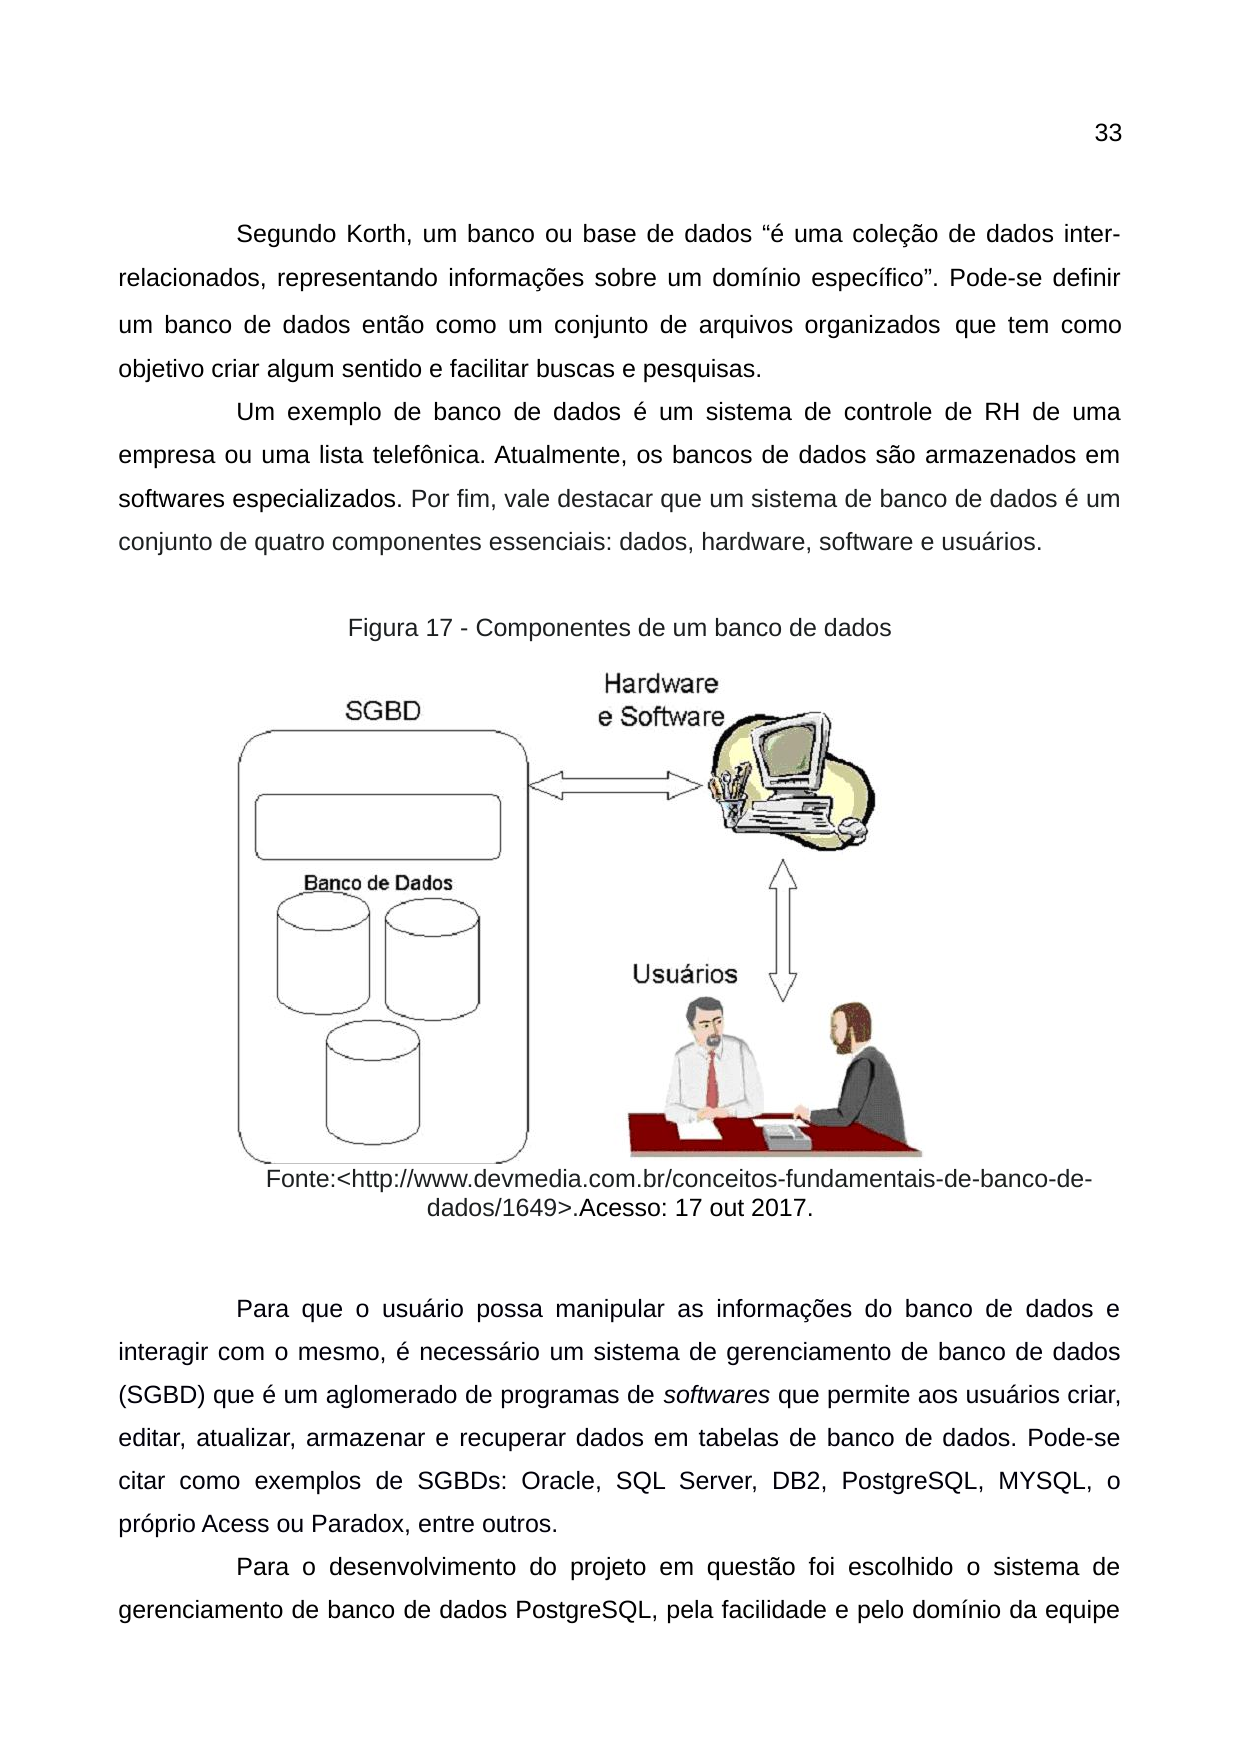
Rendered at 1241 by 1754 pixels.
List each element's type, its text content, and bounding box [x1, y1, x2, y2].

text Para o desenvolvimento do projeto em questão foi escolhido o sistema de gerenciamento de banco de dados PostgreSQL, pela facilidade e pelo domínio da equipe [118, 1552, 1122, 1624]
text Para que o usuário possa manipular as informações do banco de dados e interagir com o mesmo, é necessário um sistema de gerenciamento de banco de dados (SGBD) que é um aglomerado de programas de softwares que permite aos usuários criar, editar, atualizar, armazenar e recuperar dados em tabelas de banco de dados. Pode-se citar como exemplos de SGBDs: Oracle, SQL Server, DB2, PostgreSQL, MYSQL, o próprio Acess ou Paradox, entre outros. [118, 1294, 1122, 1538]
text Um exemplo de banco de dados é um sistema de controle de RH de uma empresa ou uma lista telefônica. Atualmente, os bancos de dados são armazenados em softwares especializados. Por fim, vale destacar que um sistema de banco de dados é um conjunto de quatro componentes essenciais: dados, hardware, software e usuários. [118, 397, 1122, 556]
text Figura 17 - Componentes de um banco de dados [118, 613, 1122, 642]
picture [236, 670, 926, 1165]
text Fonte:<http://www.devmedia.com.br/conceitos-fundamentais-de-banco-de-dados/1649>.Acesso: 17 out 2017. [118, 1164, 1122, 1222]
text Segundo Korth, um banco ou base de dados “é uma coleção de dados inter-relacionados, representando informações sobre um domínio específico”. Pode-se definir um banco de dados então como um conjunto de arquivos organizados que tem como objetivo criar algum sentido e facilitar buscas e pesquisas. [118, 219, 1122, 383]
